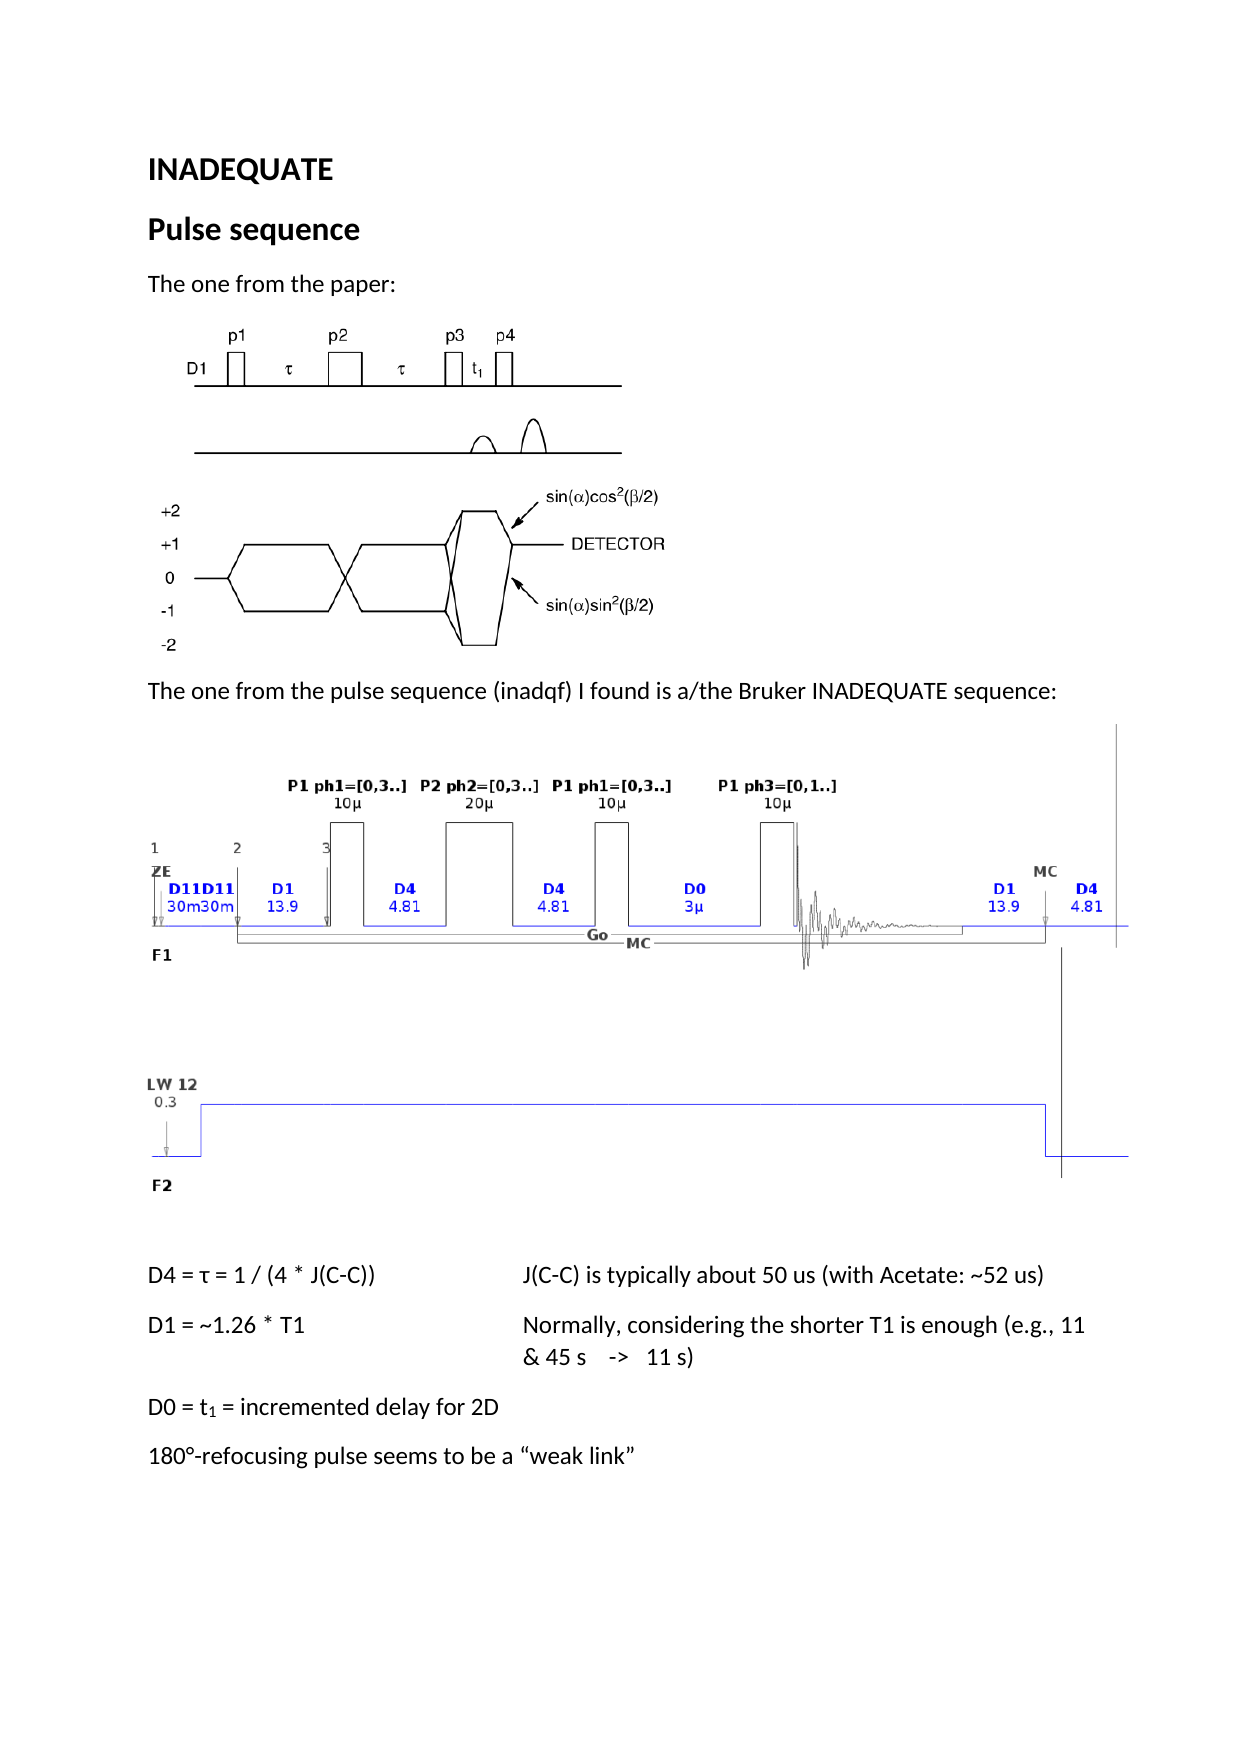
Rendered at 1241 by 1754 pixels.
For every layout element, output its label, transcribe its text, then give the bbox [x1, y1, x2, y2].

text D4 = τ = 1 / (4 * J(C-C)) J(C-C) is typically about 50 us (with Acetate: ~52 us) [148, 1259, 1093, 1290]
text D0 = t1 = incremented delay for 2D [148, 1391, 1093, 1421]
text The one from the paper: [148, 268, 1093, 298]
text The one from the pulse sequence (inadqf) I found is a/the Bruker INADEQUATE sequence: [148, 676, 1093, 706]
text INADEQUATE [148, 148, 1093, 188]
text 180°-refocusing pulse seems to be a “weak link” [148, 1440, 1093, 1471]
text Pulse sequence [148, 208, 1093, 248]
text D1 = ~1.26 * T1 Normally, considering the shorter T1 is enough (e.g., 11 & 45 s -> 11 s) [148, 1309, 1093, 1372]
